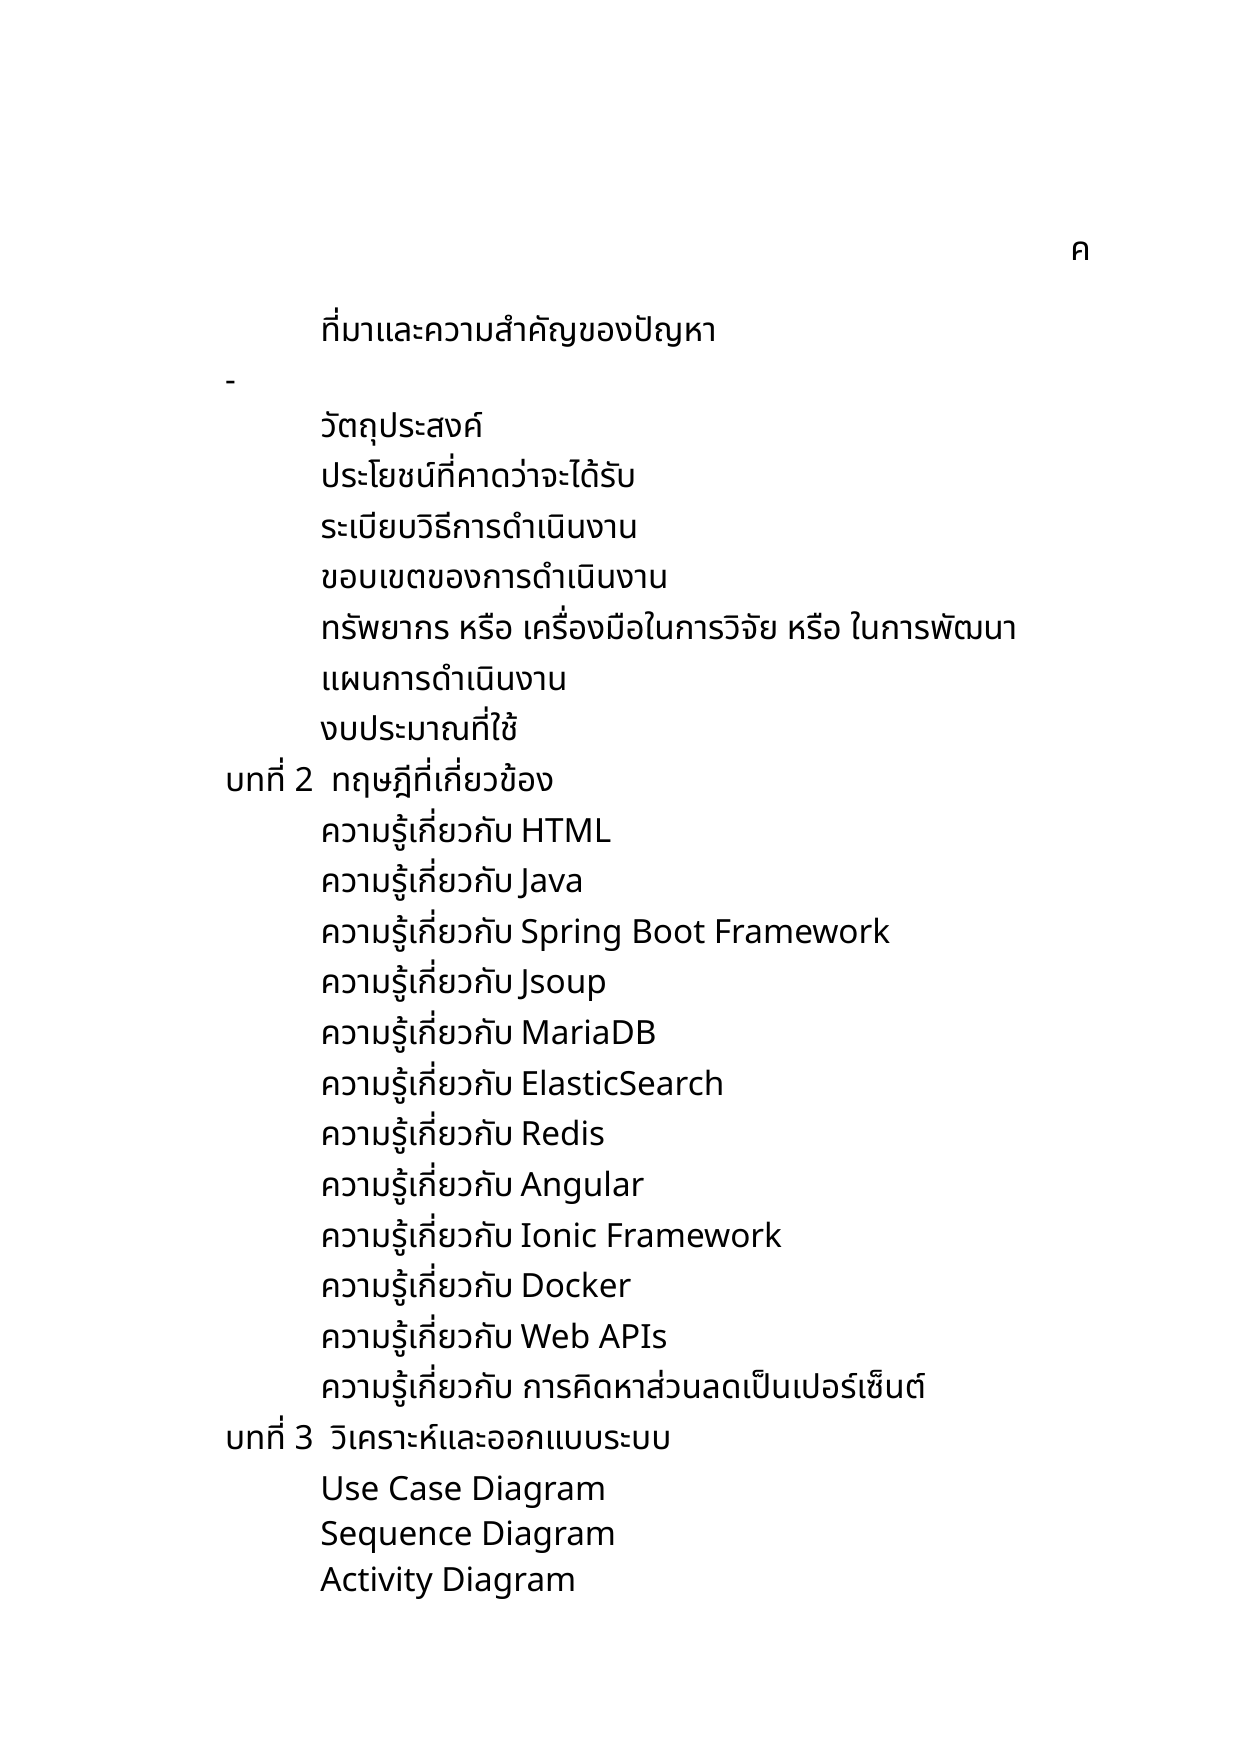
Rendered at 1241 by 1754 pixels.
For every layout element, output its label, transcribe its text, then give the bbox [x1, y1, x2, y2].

text Activity Diagram [225, 1555, 1091, 1601]
text ประโยชน์ที่คาดว่าจะได้รับ [225, 452, 1091, 503]
text ความรู้เกี่ยวกับIonic Framework [225, 1211, 1091, 1262]
text บทที่ 3 วิเคราะห์และออกแบบระบบ [225, 1414, 1091, 1464]
text ความรู้เกี่ยวกับJava [225, 857, 1091, 908]
text บทที่ 2 ทฤษฎีที่เกี่ยวข้อง [225, 756, 1091, 806]
text Use Case Diagram [225, 1464, 1091, 1510]
text ความรู้เกี่ยวกับDocker [225, 1262, 1091, 1313]
text ความรู้เกี่ยวกับRedis [225, 1110, 1091, 1161]
text ความรู้เกี่ยวกับWeb APIs [225, 1313, 1091, 1363]
text ทรัพยากร หรือ เครื่องมือในการวิจัย หรือ ในการพัฒนา [225, 604, 1091, 654]
text ความรู้เกี่ยวกับAngular [225, 1161, 1091, 1211]
text Sequence Diagram [225, 1510, 1091, 1555]
text ความรู้เกี่ยวกับHTML [225, 806, 1091, 857]
text ความรู้เกี่ยวกับMariaDB [225, 1009, 1091, 1059]
text ความรู้เกี่ยวกับSpring Boot Framework [225, 908, 1091, 958]
text งบประมาณที่ใช้ [225, 705, 1091, 756]
text แผนการดำเนินงาน [225, 654, 1091, 705]
text ระเบียบวิธีการดำเนินงาน [225, 503, 1091, 553]
text ความรู้เกี่ยวกับ การคิดหาส่วนลดเป็นเปอร์เซ็นต์ [225, 1363, 1091, 1414]
text วัตถุประสงค์ [225, 401, 1091, 452]
text ขอบเขตของการดำเนินงาน [225, 553, 1091, 604]
text ความรู้เกี่ยวกับElasticSearch [225, 1059, 1091, 1110]
text ความรู้เกี่ยวกับJsoup [225, 958, 1091, 1009]
text ที่มาและความสำคัญของปัญหา - [225, 305, 1091, 401]
